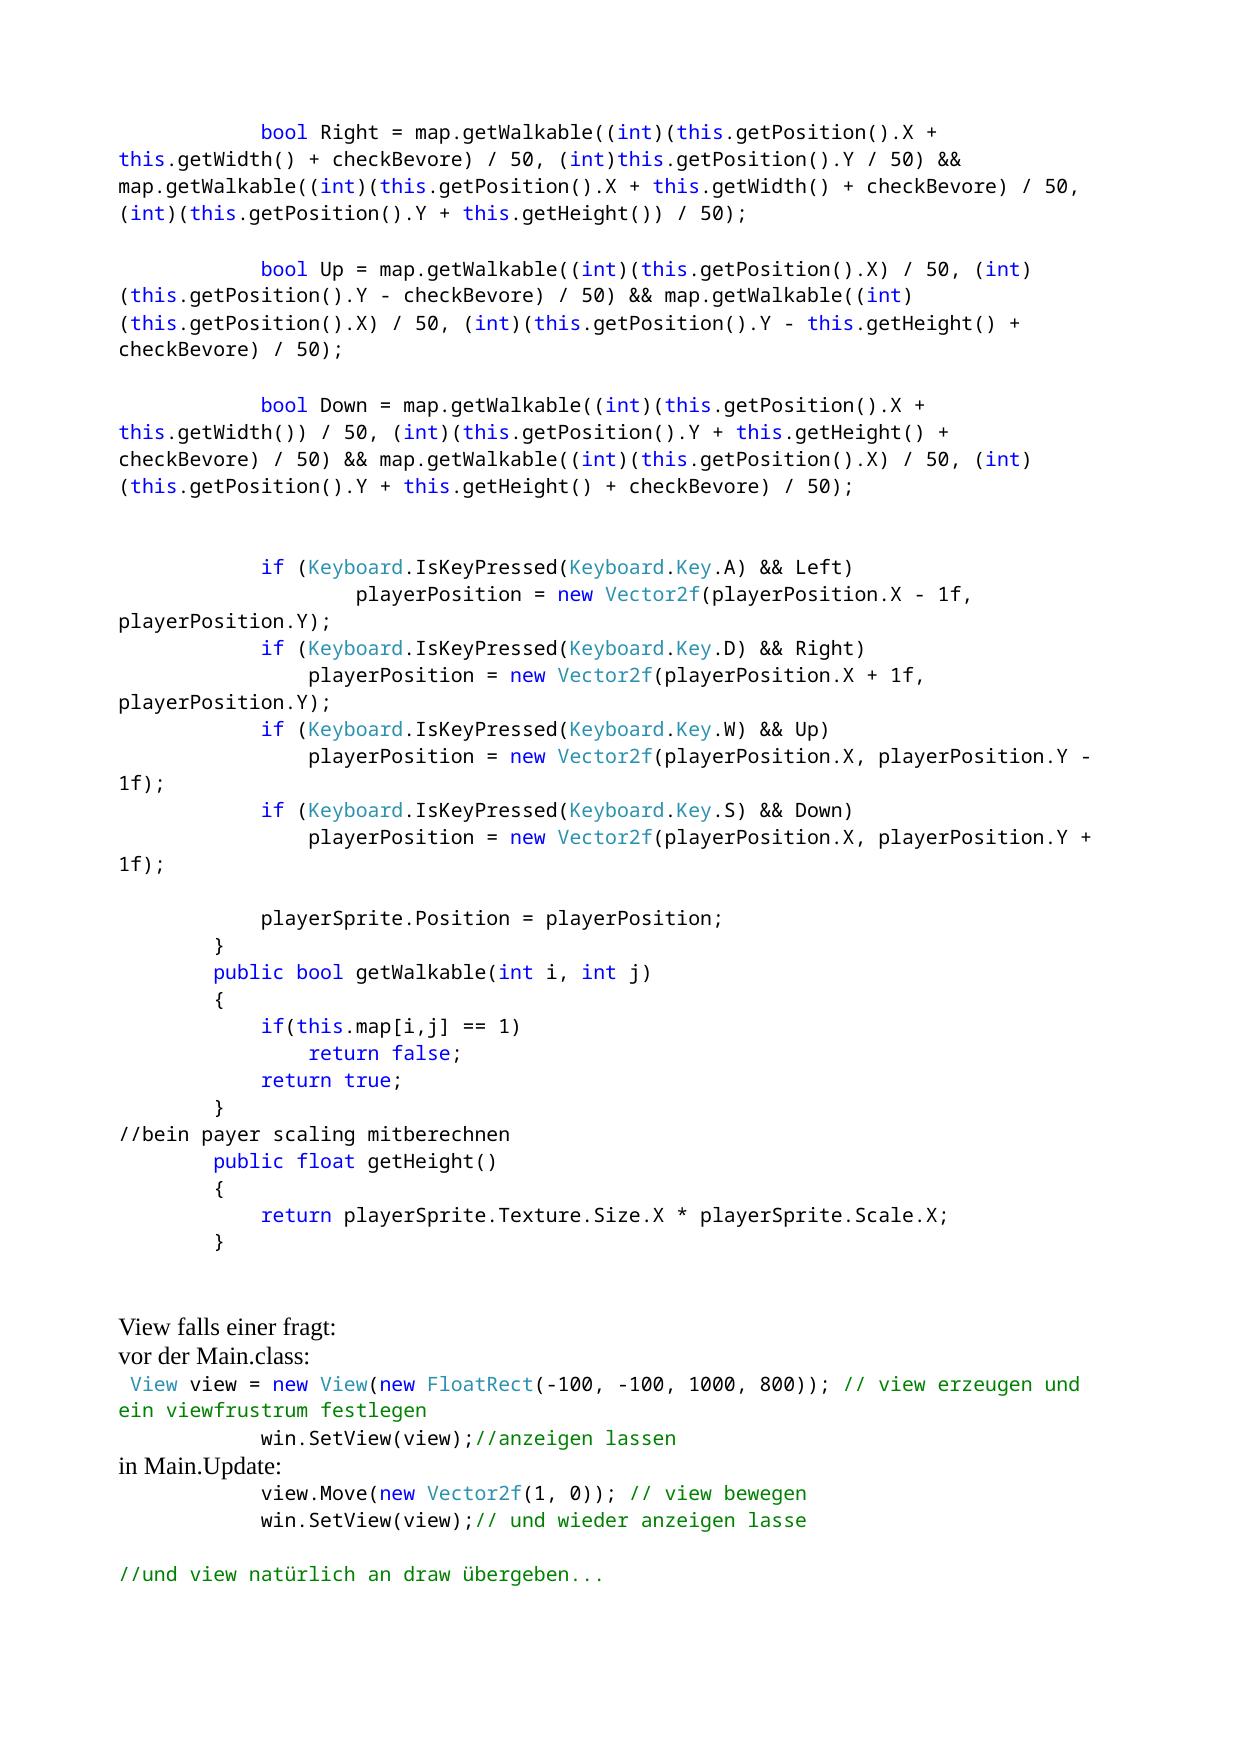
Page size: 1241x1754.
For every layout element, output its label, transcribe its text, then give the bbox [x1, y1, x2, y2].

text return playerSprite.Texture.Size.X * playerSprite.Scale.X; [118, 1201, 1122, 1228]
text bool Down = map.getWalkable((int)(this.getPosition().X + this.getWidth()) / 50, (int)(this.getPosition().Y + this.getHeight() + checkBevore) / 50) && map.getWalkable((int)(this.getPosition().X) / 50, (int)(this.getPosition().Y + this.getHeight() + checkBevore) / 50); [118, 391, 1122, 499]
text } [118, 931, 1122, 958]
text vor der Main.class: [118, 1341, 1122, 1370]
text //bein payer scaling mitberechnen [118, 1120, 1122, 1147]
text return true; [118, 1066, 1122, 1093]
text in Main.Update: [118, 1451, 1122, 1479]
text if (Keyboard.IsKeyPressed(Keyboard.Key.W) && Up) [118, 715, 1122, 742]
text return false; [118, 1039, 1122, 1066]
text view.Move(new Vector2f(1, 0)); // view bewegen [118, 1479, 1122, 1506]
text win.SetView(view);//anzeigen lassen [118, 1424, 1122, 1451]
text win.SetView(view);// und wieder anzeigen lasse [118, 1506, 1122, 1533]
text View view = new View(new FloatRect(-100, -100, 1000, 800)); // view erzeugen und ein viewfrustrum festlegen [118, 1370, 1122, 1424]
text //und view natürlich an draw übergeben... [118, 1560, 1122, 1587]
text } [118, 1093, 1122, 1120]
text playerSprite.Position = playerPosition; [118, 904, 1122, 931]
text if (Keyboard.IsKeyPressed(Keyboard.Key.A) && Left) [118, 553, 1122, 580]
text bool Right = map.getWalkable((int)(this.getPosition().X + this.getWidth() + checkBevore) / 50, (int)this.getPosition().Y / 50) && map.getWalkable((int)(this.getPosition().X + this.getWidth() + checkBevore) / 50, (int)(this.getPosition().Y + this.getHeight()) / 50); [118, 118, 1122, 226]
text bool Up = map.getWalkable((int)(this.getPosition().X) / 50, (int)(this.getPosition().Y - checkBevore) / 50) && map.getWalkable((int)(this.getPosition().X) / 50, (int)(this.getPosition().Y - this.getHeight() + checkBevore) / 50); [118, 255, 1122, 363]
text View falls einer fragt: [118, 1312, 1122, 1341]
text playerPosition = new Vector2f(playerPosition.X, playerPosition.Y + 1f); [118, 823, 1122, 877]
text { [118, 1174, 1122, 1201]
text if (Keyboard.IsKeyPressed(Keyboard.Key.D) && Right) [118, 634, 1122, 661]
text public float getHeight() [118, 1147, 1122, 1174]
text } [118, 1228, 1122, 1255]
text if (Keyboard.IsKeyPressed(Keyboard.Key.S) && Down) [118, 796, 1122, 823]
text if(this.map[i,j] == 1) [118, 1012, 1122, 1039]
text { [118, 985, 1122, 1012]
text playerPosition = new Vector2f(playerPosition.X - 1f, playerPosition.Y); [118, 580, 1122, 634]
text playerPosition = new Vector2f(playerPosition.X + 1f, playerPosition.Y); [118, 661, 1122, 715]
text public bool getWalkable(int i, int j) [118, 958, 1122, 985]
text playerPosition = new Vector2f(playerPosition.X, playerPosition.Y - 1f); [118, 742, 1122, 796]
